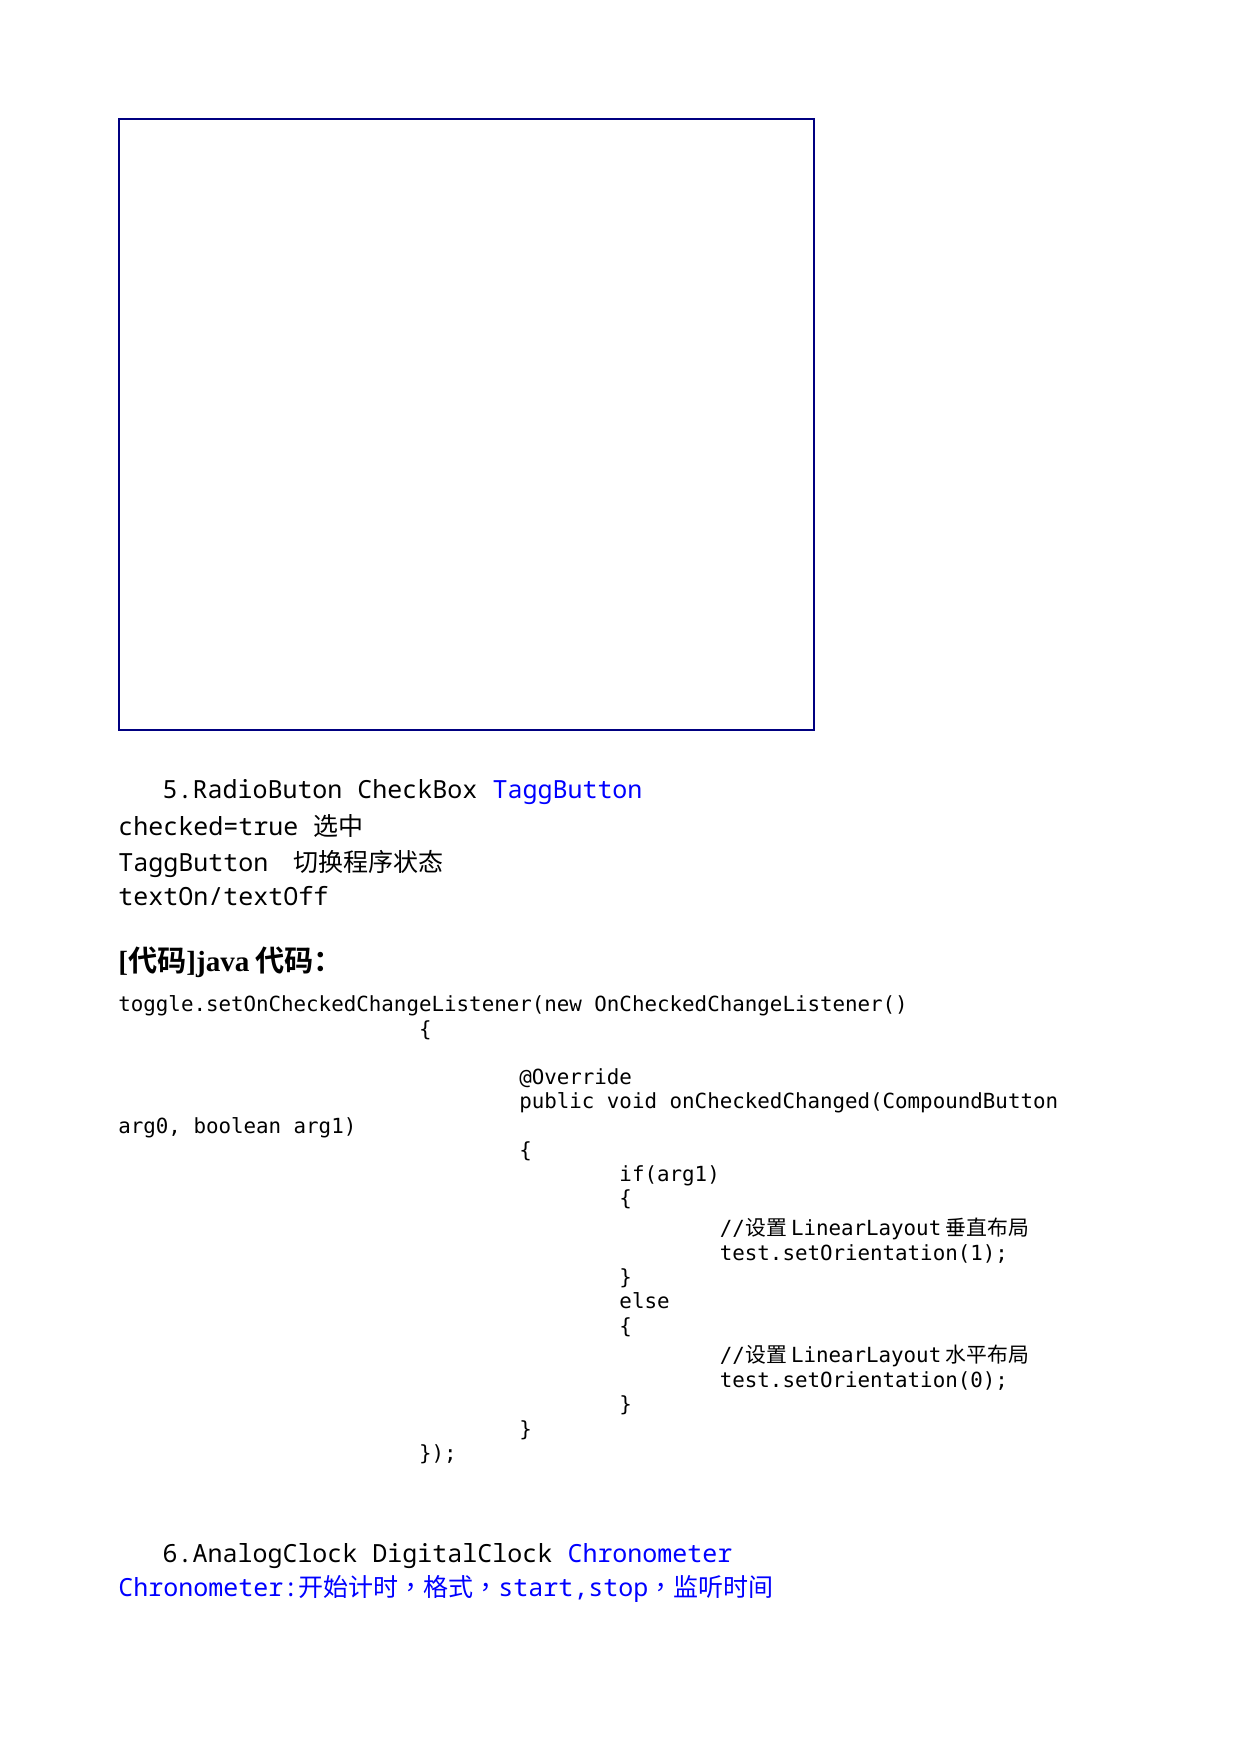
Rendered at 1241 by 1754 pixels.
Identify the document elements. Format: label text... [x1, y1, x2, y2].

text } [118, 1417, 1122, 1441]
text test.setOrientation(0); [118, 1368, 1122, 1392]
text checked=true 选中 [118, 806, 1122, 842]
text { [118, 1186, 1122, 1211]
subtitle [代码]java代码： [118, 937, 1122, 980]
text TaggButton 切换程序状态 [118, 842, 1122, 878]
text } [118, 1392, 1122, 1417]
text } [118, 1265, 1122, 1289]
text @Override [118, 1065, 1122, 1089]
text test.setOrientation(1); [118, 1241, 1122, 1265]
text toggle.setOnCheckedChangeListener(new OnCheckedChangeListener() [118, 992, 1122, 1017]
text if(arg1) [118, 1162, 1122, 1186]
text textOn/textOff [118, 878, 1122, 912]
text { [118, 1138, 1122, 1162]
text //设置LinearLayout垂直布局 [118, 1211, 1122, 1241]
text { [118, 1314, 1122, 1338]
list RadioButon CheckBox TaggButton [162, 772, 1122, 806]
text public void onCheckedChanged(CompoundButton arg0, boolean arg1) [118, 1089, 1122, 1138]
list AnalogClock DigitalClock Chronometer [162, 1536, 1122, 1570]
text //设置LinearLayout水平布局 [118, 1338, 1122, 1368]
text Chronometer:开始计时，格式，start,stop，监听时间 [118, 1570, 1122, 1604]
text else [118, 1289, 1122, 1314]
text }); [118, 1441, 1122, 1465]
text { [118, 1017, 1122, 1041]
